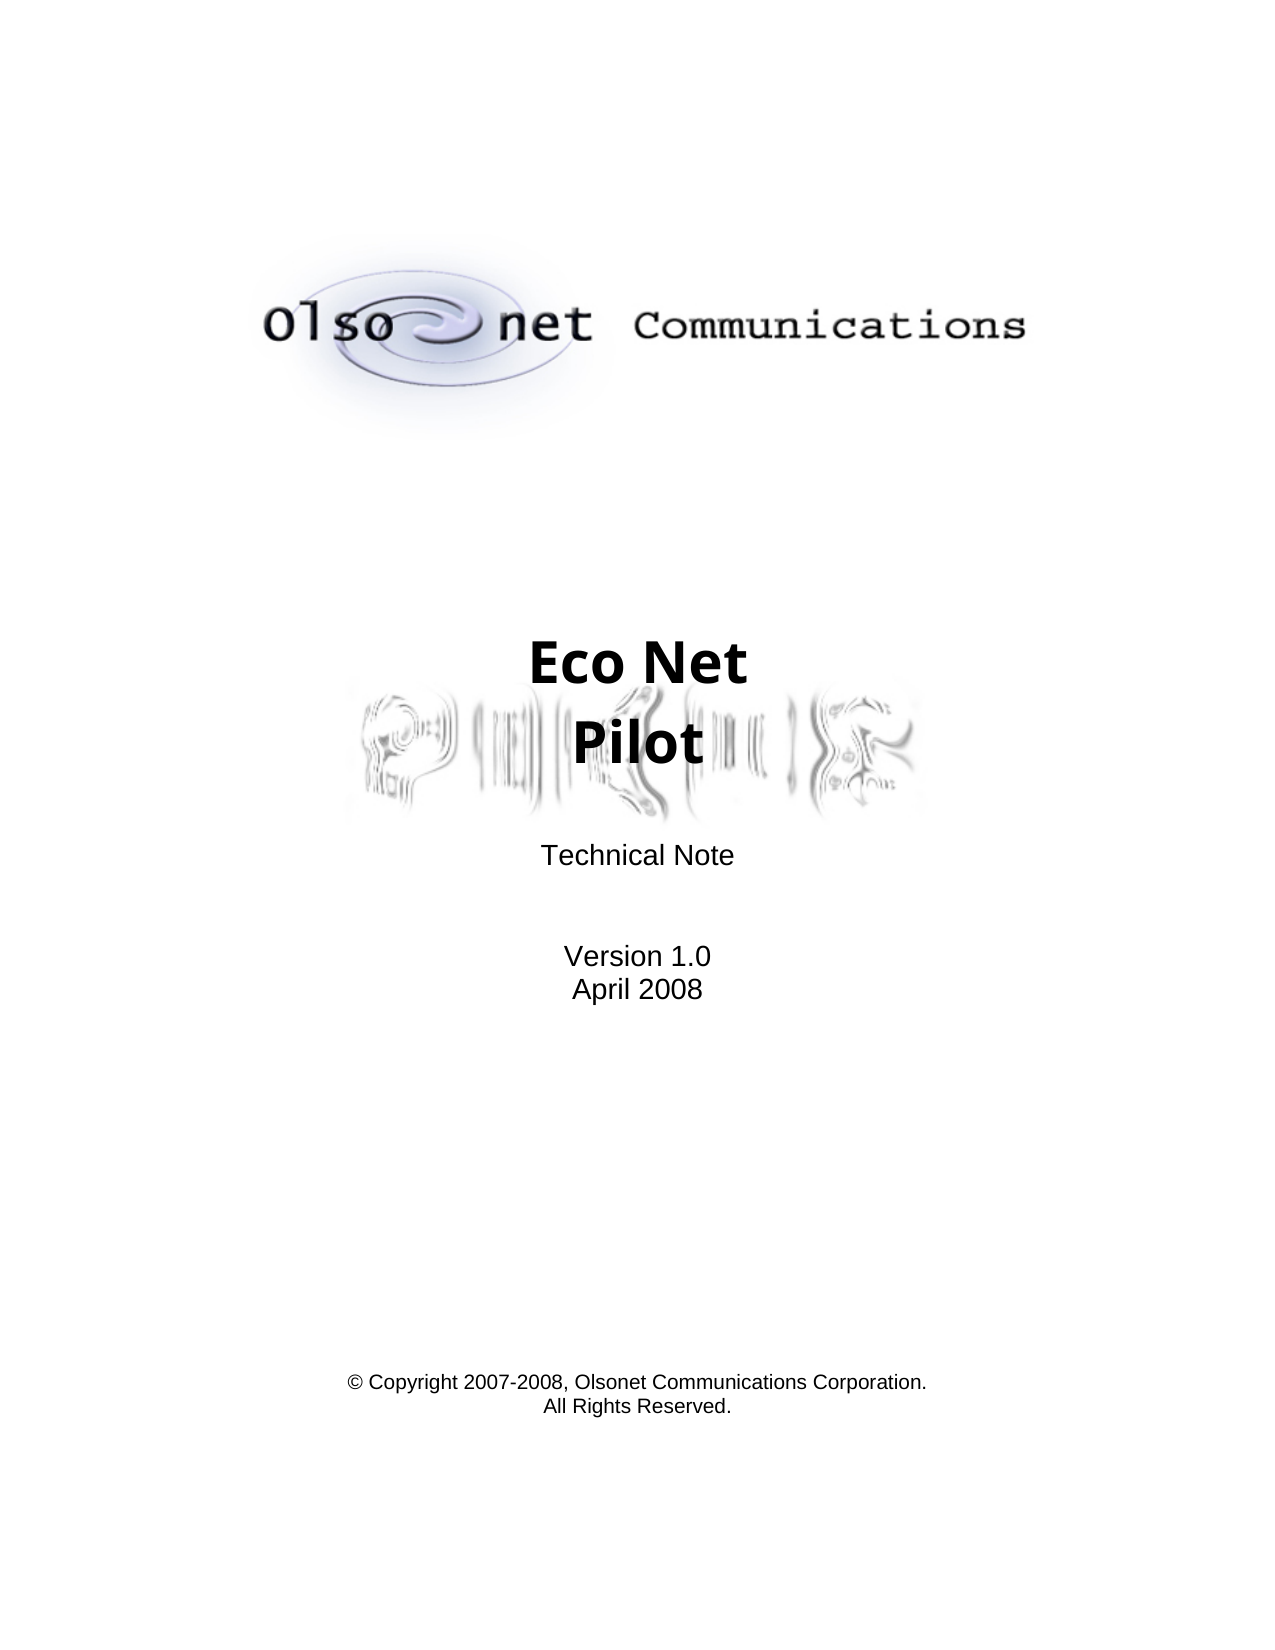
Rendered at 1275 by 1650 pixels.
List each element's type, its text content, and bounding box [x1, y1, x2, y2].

text Technical Note [947, 838, 1065, 872]
picture [324, 657, 946, 889]
subtitle Eco Net [210, 622, 1065, 891]
text Version 1.0 [210, 939, 1065, 972]
subtitle Pilot [210, 701, 322, 781]
text © Copyright 2007-2008, Olsonet Communications Corporation. [210, 1370, 1065, 1394]
picture [700, 657, 712, 663]
subtitle Pilot [947, 701, 1065, 781]
picture [241, 234, 1034, 440]
picture [667, 657, 676, 673]
text Technical Note [210, 838, 322, 872]
picture [600, 658, 614, 677]
text April 2008 [210, 972, 1065, 1006]
text All Rights Reserved. [210, 1394, 1065, 1418]
